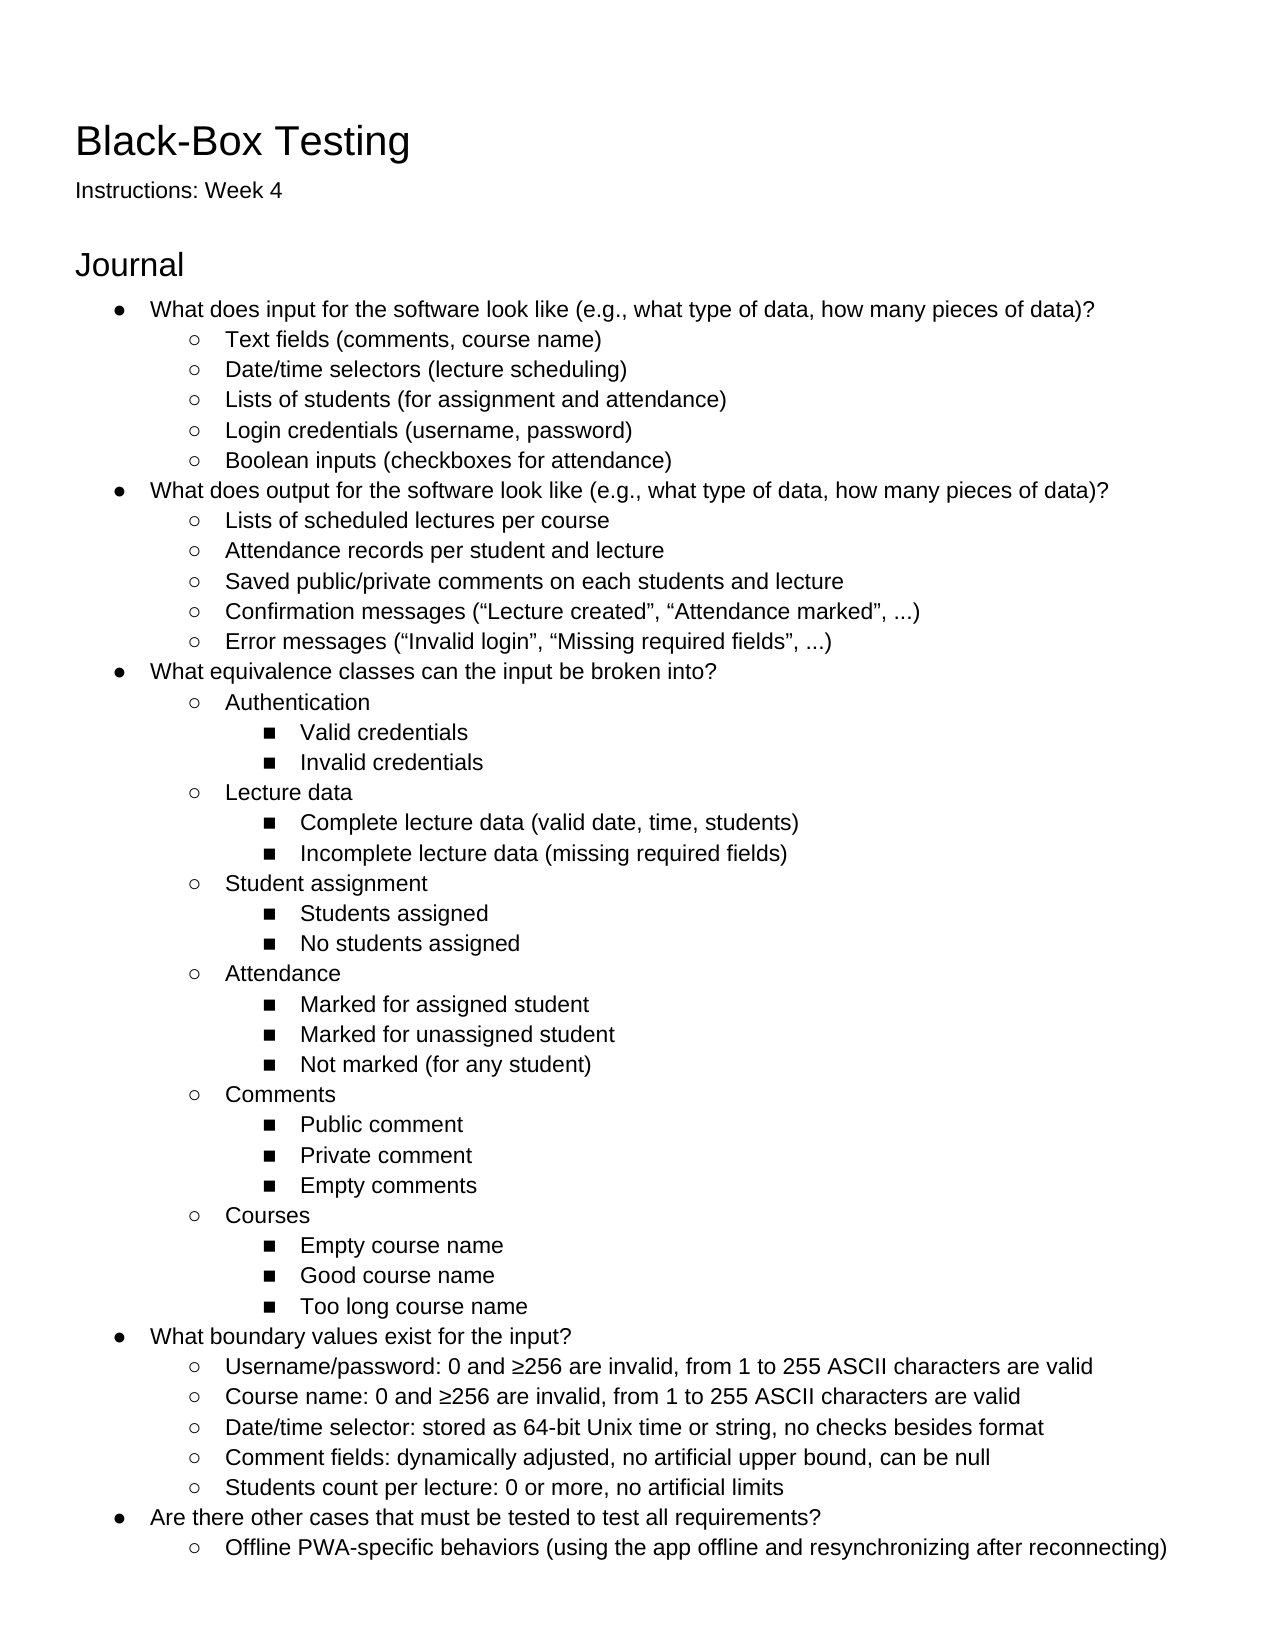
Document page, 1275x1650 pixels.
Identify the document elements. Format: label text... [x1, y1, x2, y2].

list Incomplete lecture data (missing required fields) [262, 839, 1200, 866]
list Marked for unassigned student [262, 1021, 1200, 1047]
list Comment fields: dynamically adjusted, no artificial upper bound, can be null [187, 1444, 1200, 1470]
list Students count per lecture: 0 or more, no artificial limits [187, 1474, 1200, 1500]
list Text fields (comments, course name) [187, 326, 1200, 352]
list Confirmation messages (“Lecture created”, “Attendance marked”, ...) [187, 598, 1200, 624]
list Username/password: 0 and ≥256 are invalid, from 1 to 255 ASCII characters are valid [187, 1353, 1200, 1379]
list Not marked (for any student) [262, 1051, 1200, 1077]
list Complete lecture data (valid date, time, students) [262, 809, 1200, 836]
list What does input for the software look like (e.g., what type of data, how many pieces of data)? [112, 296, 1200, 322]
list Error messages (“Invalid login”, “Missing required fields”, ...) [187, 628, 1200, 654]
text Instructions: Week 4 [75, 177, 1200, 203]
list Are there other cases that must be tested to test all requirements? [112, 1504, 1200, 1530]
list What equivalence classes can the input be broken into? [112, 658, 1200, 684]
list Login credentials (username, password) [187, 417, 1200, 443]
list Saved public/private comments on each students and lecture [187, 568, 1200, 594]
list Marked for assigned student [262, 991, 1200, 1017]
list Invalid credentials [262, 749, 1200, 775]
list Date/time selector: stored as 64-bit Unix time or string, no checks besides format [187, 1413, 1200, 1440]
list Lists of students (for assignment and attendance) [187, 386, 1200, 413]
list Offline PWA-specific behaviors (using the app offline and resynchronizing after reconnecting) [187, 1534, 1200, 1561]
list Course name: 0 and ≥256 are invalid, from 1 to 255 ASCII characters are valid [187, 1383, 1200, 1409]
list Lists of scheduled lectures per course [187, 507, 1200, 533]
list Authentication [187, 688, 1200, 715]
list Empty course name [262, 1232, 1200, 1258]
list Public comment [262, 1111, 1200, 1138]
list Too long course name [262, 1293, 1200, 1319]
list What does output for the software look like (e.g., what type of data, how many pieces of data)? [112, 477, 1200, 503]
list Lecture data [187, 779, 1200, 805]
list Courses [187, 1202, 1200, 1228]
list Student assignment [187, 870, 1200, 896]
list Good course name [262, 1262, 1200, 1289]
list Comments [187, 1081, 1200, 1107]
list Attendance [187, 960, 1200, 987]
list Private comment [262, 1142, 1200, 1168]
list Students assigned [262, 900, 1200, 926]
list Empty comments [262, 1172, 1200, 1198]
subtitle Journal [75, 245, 1200, 283]
list Boolean inputs (checkboxes for attendance) [187, 447, 1200, 473]
subtitle Black-Box Testing [75, 117, 1200, 164]
list Date/time selectors (lecture scheduling) [187, 356, 1200, 382]
list Valid credentials [262, 719, 1200, 745]
list What boundary values exist for the input? [112, 1323, 1200, 1349]
list No students assigned [262, 930, 1200, 956]
list Attendance records per student and lecture [187, 537, 1200, 564]
